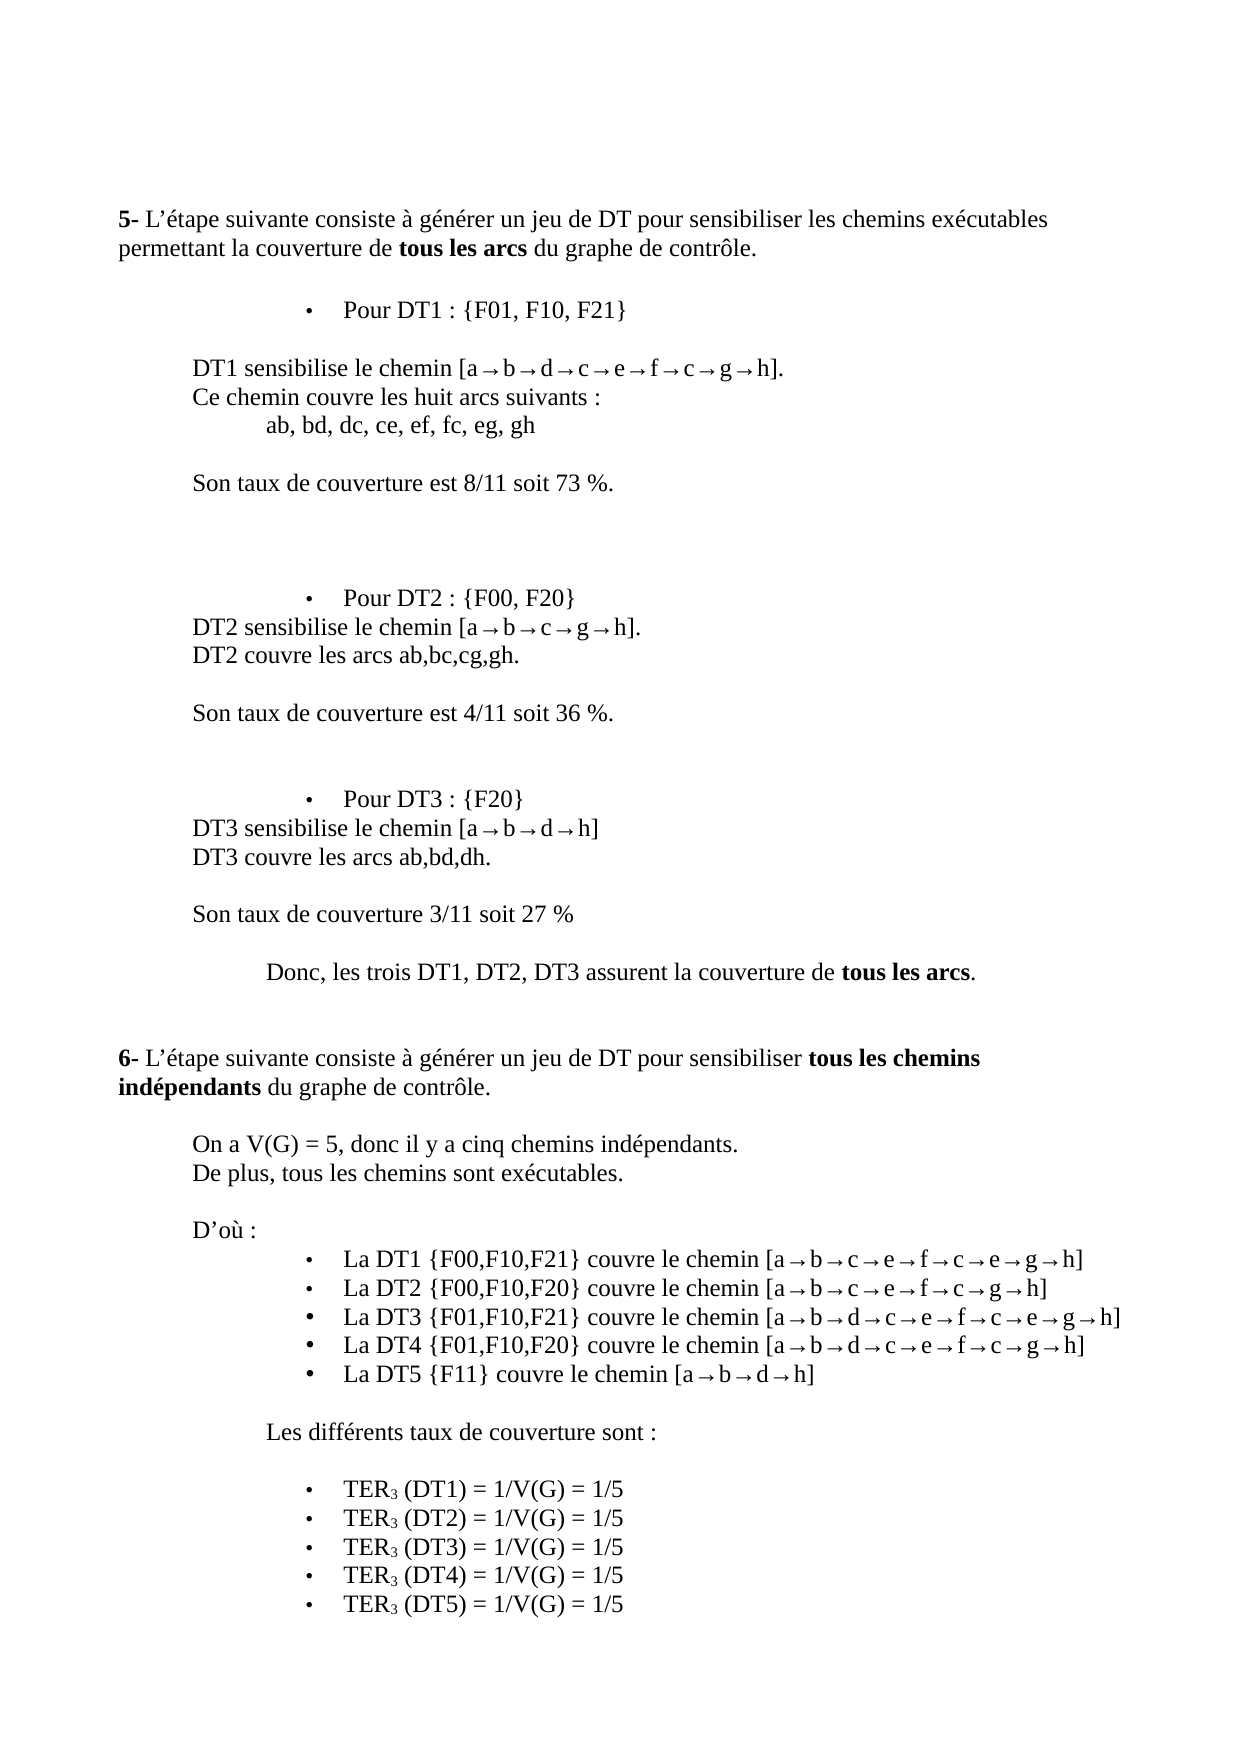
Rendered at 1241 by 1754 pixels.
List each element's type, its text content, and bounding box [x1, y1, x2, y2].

text Les différents taux de couverture sont : [118, 1417, 1122, 1445]
list TER3 (DT2) = 1/V(G) = 1/5 [306, 1503, 1122, 1532]
list TER3 (DT3) = 1/V(G) = 1/5 [306, 1532, 1122, 1560]
text Ce chemin couvre les huit arcs suivants : [118, 382, 1122, 410]
list La DT1 {F00,F10,F21} couvre le chemin [a→b→c→e→f→c→e→g→h] [306, 1244, 1122, 1273]
text 6- L’étape suivante consiste à générer un jeu de DT pour sensibiliser tous les chemins indépendants du graphe de contrôle. [118, 1043, 1122, 1100]
list La DT2 {F00,F10,F20} couvre le chemin [a→b→c→e→f→c→g→h] [306, 1273, 1122, 1302]
list TER3 (DT4) = 1/V(G) = 1/5 [306, 1560, 1122, 1589]
text DT3 sensibilise le chemin [a→b→d→h] [118, 813, 1122, 842]
text Son taux de couverture 3/11 soit 27 % [118, 899, 1122, 928]
text Son taux de couverture est 4/11 soit 36 %. [118, 698, 1122, 727]
list Pour DT1 : {F01, F10, F21} [306, 295, 1122, 324]
list Pour DT3 : {F20} [306, 784, 1122, 813]
list La DT3 {F01,F10,F21} couvre le chemin [a→b→d→c→e→f→c→e→g→h] [306, 1302, 1122, 1330]
list TER3 (DT5) = 1/V(G) = 1/5 [306, 1589, 1122, 1618]
text On a V(G) = 5, donc il y a cinq chemins indépendants. [118, 1129, 1122, 1158]
list TER3 (DT1) = 1/V(G) = 1/5 [306, 1474, 1122, 1503]
text DT2 couvre les arcs ab,bc,cg,gh. [118, 640, 1122, 669]
text ab, bd, dc, ce, ef, fc, eg, gh [118, 410, 1122, 439]
text Donc, les trois DT1, DT2, DT3 assurent la couverture de tous les arcs. [118, 957, 1122, 985]
text DT2 sensibilise le chemin [a→b→c→g→h]. [118, 612, 1122, 640]
text DT1 sensibilise le chemin [a→b→d→c→e→f→c→g→h]. [118, 353, 1122, 382]
text D’où : [118, 1215, 1122, 1244]
list La DT4 {F01,F10,F20} couvre le chemin [a→b→d→c→e→f→c→g→h] [306, 1330, 1122, 1359]
text De plus, tous les chemins sont exécutables. [118, 1158, 1122, 1187]
text Son taux de couverture est 8/11 soit 73 %. [118, 468, 1122, 497]
list Pour DT2 : {F00, F20} [306, 583, 1122, 612]
list La DT5 {F11} couvre le chemin [a→b→d→h] [306, 1359, 1122, 1388]
text DT3 couvre les arcs ab,bd,dh. [118, 842, 1122, 870]
text 5- L’étape suivante consiste à générer un jeu de DT pour sensibiliser les chemins exécutables permettant la couverture de tous les arcs du graphe de contrôle. [118, 204, 1122, 262]
